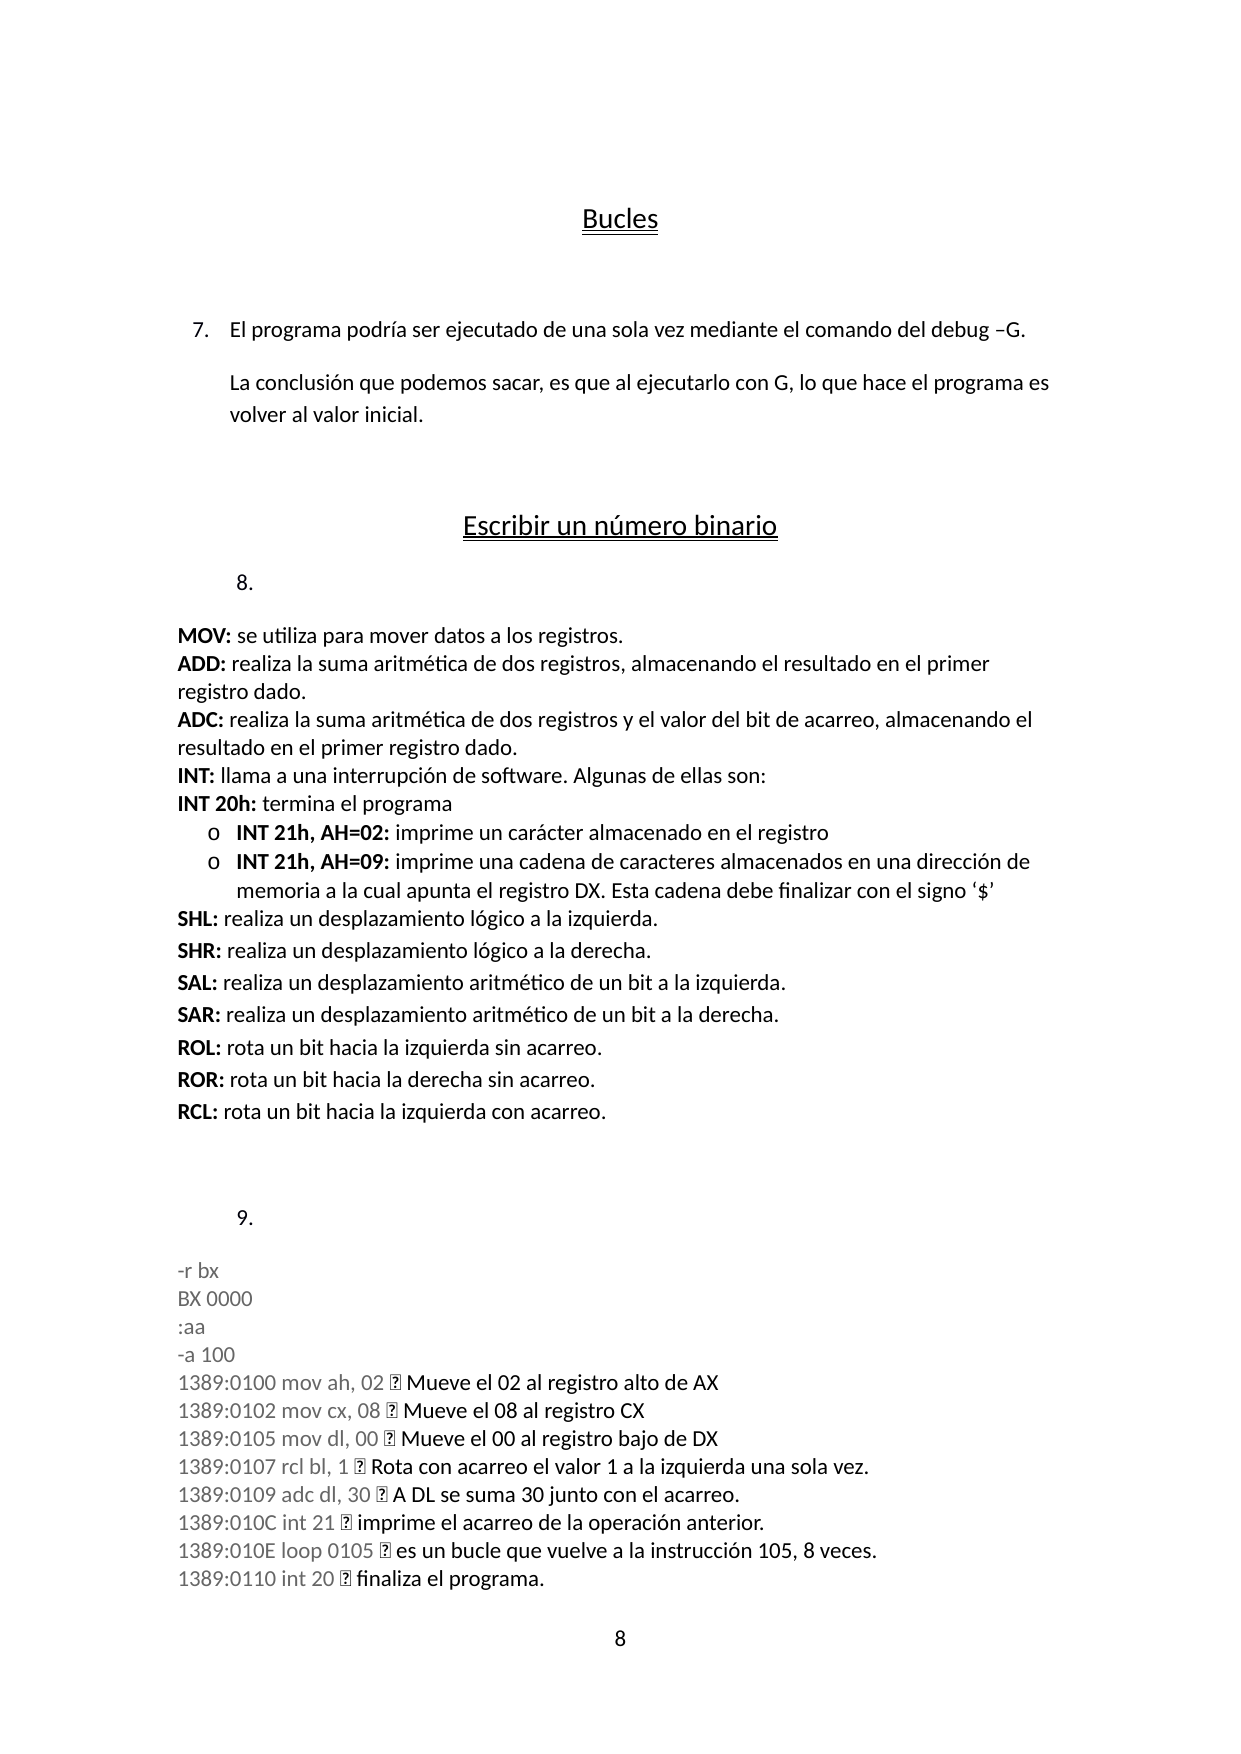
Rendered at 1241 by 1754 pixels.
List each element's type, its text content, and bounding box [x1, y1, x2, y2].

text 1389:0107 rcl bl, 1  Rota con acarreo el valor 1 a la izquierda una sola vez. [177, 1452, 1063, 1480]
text 1389:0109 adc dl, 30  A DL se suma 30 junto con el acarreo. [177, 1480, 1063, 1508]
text 1389:0100 mov ah, 02  Mueve el 02 al registro alto de AX [177, 1368, 1063, 1396]
text BX 0000 [177, 1284, 1063, 1312]
list El programa podría ser ejecutado de una sola vez mediante el comando del debug –G. [192, 315, 1063, 343]
list INT 21h, AH=09: imprime una cadena de caracteres almacenados en una dirección de memoria a la cual apunta el registro DX. Esta cadena debe finalizar con el signo ‘$’ [207, 847, 1063, 904]
text 1389:0102 mov cx, 08  Mueve el 08 al registro CX [177, 1396, 1063, 1424]
text Bucles [177, 201, 1063, 236]
text Escribir un número binario [177, 507, 1063, 542]
text SHL: realiza un desplazamiento lógico a la izquierda. SHR: realiza un desplazamiento lógico a la derecha. SAL: realiza un desplazamiento aritmético de un bit a la izquierda. SAR: realiza un desplazamiento aritmético de un bit a la derecha. ROL: rota un bit hacia la izquierda sin acarreo. ROR: rota un bit hacia la derecha sin acarreo. RCL: rota un bit hacia la izquierda con acarreo. [177, 904, 1063, 1125]
text 1389:0105 mov dl, 00  Mueve el 00 al registro bajo de DX [177, 1424, 1063, 1452]
text 1389:0110 int 20  finaliza el programa. [177, 1564, 1063, 1592]
list INT 21h, AH=02: imprime un carácter almacenado en el registro [207, 818, 1063, 847]
text MOV: se utiliza para mover datos a los registros. ADD: realiza la suma aritmética de dos registros, almacenando el resultado en el primer registro dado. ADC: realiza la suma aritmética de dos registros y el valor del bit de acarreo, almacenando el resultado en el primer registro dado. INT: llama a una interrupción de software. Algunas de ellas son: INT 20h: termina el programa [177, 621, 1063, 818]
text -r bx [177, 1256, 1063, 1284]
text :aa [177, 1312, 1063, 1340]
list La conclusión que podemos sacar, es que al ejecutarlo con G, lo que hace el programa es volver al valor inicial. [229, 368, 1063, 429]
text 1389:010E loop 0105  es un bucle que vuelve a la instrucción 105, 8 veces. [177, 1536, 1063, 1564]
text 1389:010C int 21  imprime el acarreo de la operación anterior. [177, 1508, 1063, 1536]
text -a 100 [177, 1340, 1063, 1368]
